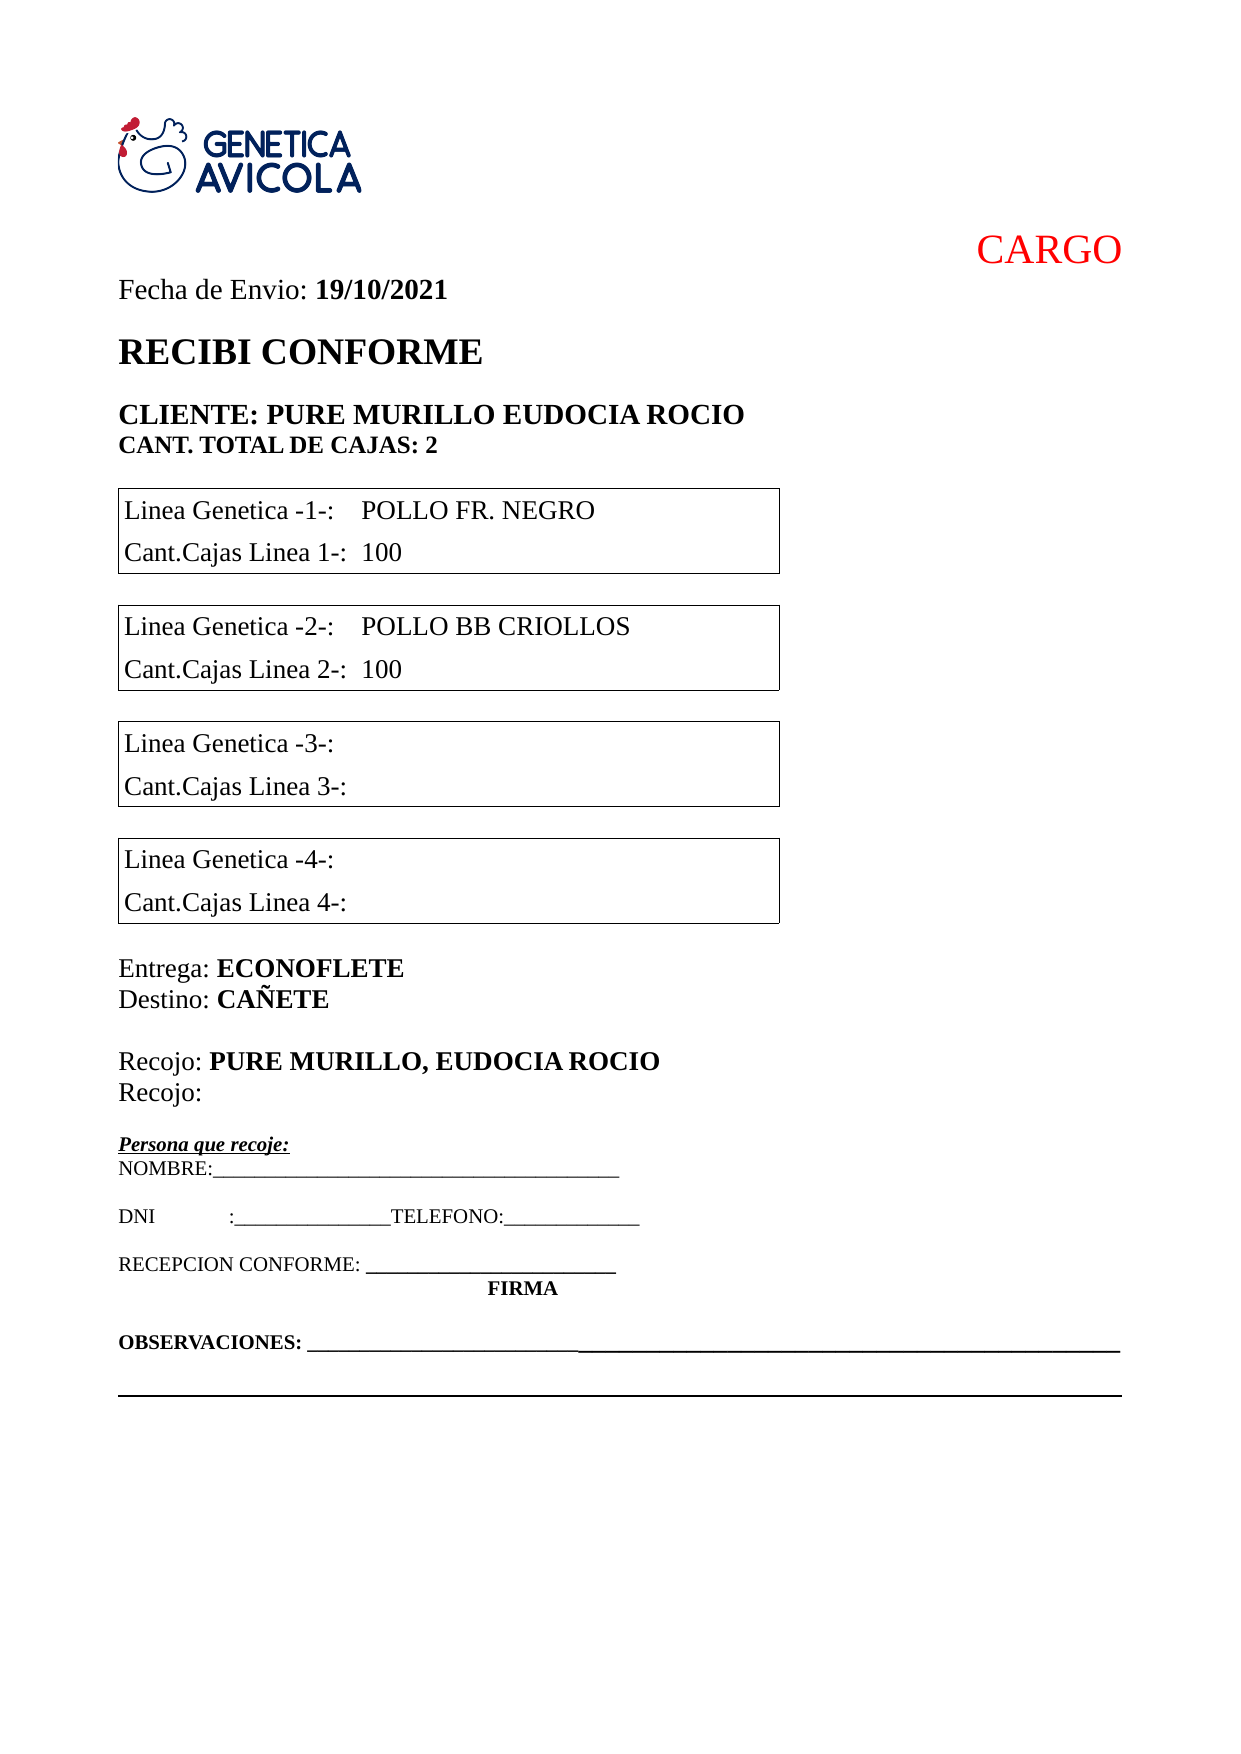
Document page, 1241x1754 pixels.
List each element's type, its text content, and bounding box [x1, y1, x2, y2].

text Recojo: PURE MURILLO, EUDOCIA ROCIO [118, 1045, 1122, 1076]
table_cell Linea Genetica -2-: [119, 606, 356, 647]
table_cell POLLO BB CRIOLLOS [356, 606, 779, 647]
text CARGO [118, 224, 1122, 272]
table_cell 100 [356, 647, 779, 690]
table_cell Cant.Cajas Linea 1-: [119, 531, 356, 573]
text CANT. TOTAL DE CAJAS: 2 [118, 431, 1122, 459]
text FIRMA [118, 1276, 1122, 1300]
table_cell 100 [356, 531, 779, 573]
table_header POLLO FR. NEGRO [356, 489, 779, 531]
text Persona que recoje: [118, 1132, 1122, 1156]
table_cell Cant.Cajas Linea 2-: [119, 647, 356, 690]
table_cell [356, 764, 779, 806]
table_cell [118, 691, 356, 721]
text Recojo: [118, 1076, 1122, 1108]
text Entrega: ECONOFLETE [118, 952, 1122, 983]
table_cell [356, 880, 779, 923]
picture [117, 117, 362, 193]
table_header Linea Genetica -1-: [119, 489, 356, 531]
text RECEPCION CONFORME: ________________________ [118, 1252, 1122, 1276]
text Destino: CAÑETE [118, 983, 1122, 1014]
table_cell [356, 839, 779, 880]
table_cell [356, 807, 779, 838]
text OBSERVACIONES: __________________________________________________________________ [118, 1324, 1122, 1355]
text NOMBRE:_______________________________________ [118, 1156, 1122, 1180]
table_cell [118, 807, 356, 838]
table_cell Cant.Cajas Linea 4-: [119, 880, 356, 923]
text CLIENTE: PURE MURILLO EUDOCIA ROCIO [118, 397, 1122, 431]
table_cell [356, 574, 779, 604]
table_cell Linea Genetica -4-: [119, 839, 356, 880]
text DNI :_______________TELEFONO:_____________ [118, 1204, 1122, 1228]
table_cell [356, 722, 779, 764]
table_cell [356, 691, 779, 721]
table_cell Linea Genetica -3-: [119, 722, 356, 764]
text RECIBI CONFORME [118, 330, 1122, 373]
table_cell Cant.Cajas Linea 3-: [119, 764, 356, 806]
table_cell [118, 574, 356, 604]
text Fecha de Envio: 19/10/2021 [118, 272, 1122, 306]
